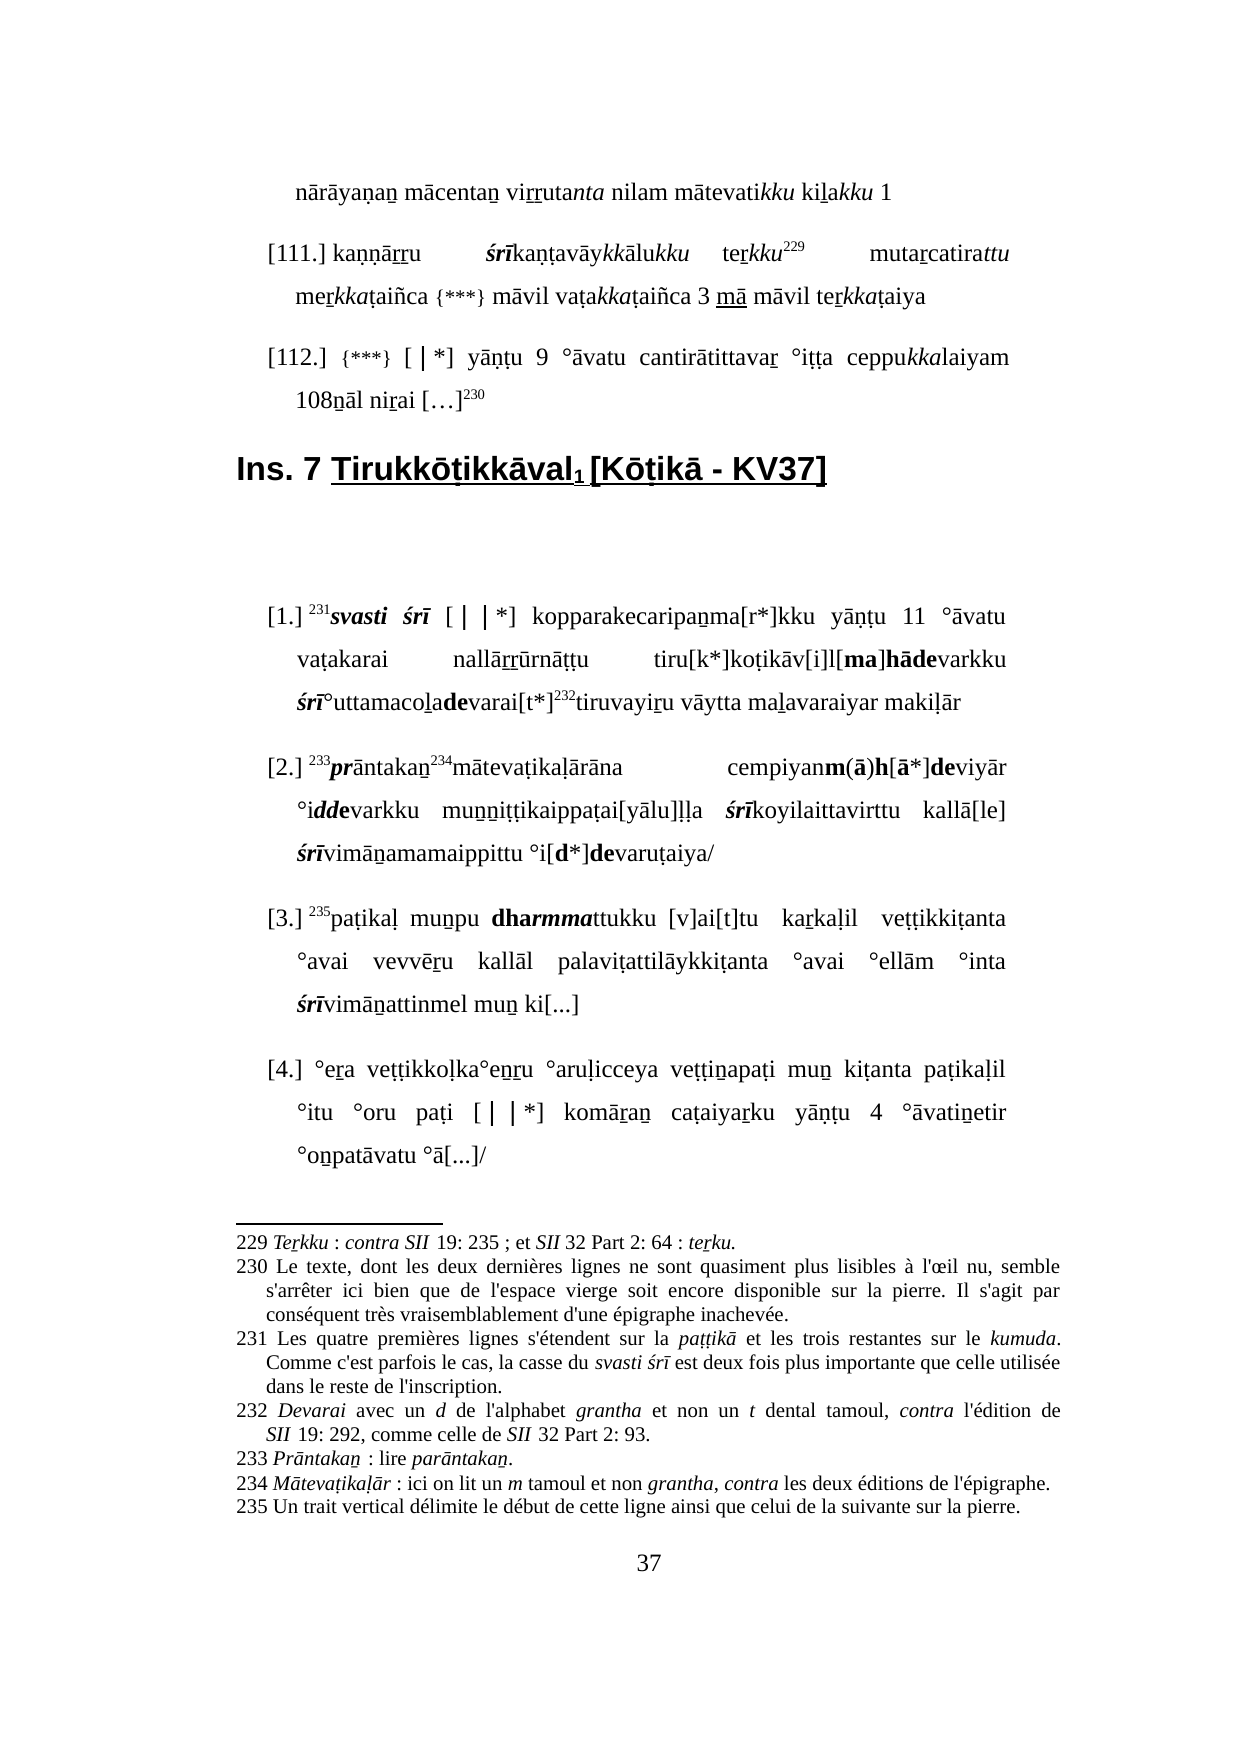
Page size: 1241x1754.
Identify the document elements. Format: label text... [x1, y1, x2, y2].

text Devarai avec un d de l'alphabet grantha et non un t dental tamoul, contra l'édition de SII 19: 292, comme celle de SII 32 Part 2: 93. [236, 1398, 1061, 1446]
text Teṟkku : contra SII 19: 235 ; et SII 32 Part 2: 64 : teṟku. [236, 1230, 1061, 1254]
text nārāyaṇaṉ mācentaṉ viṟṟutanta nilam mātevatikku kiḻakku 1 [267, 177, 1009, 206]
text [1.] svasti śrī [❘❘*] kopparakecaripaṉma[r*]kku yāṇṭu 11 °āvatu vaṭakarai nallāṟṟūrnāṭṭu tiru[k*]koṭikāv[i]l[ma]hādevarkku śrī°uttamacoḻadevarai[t*]tiruvayiṟu vāytta maḻavaraiyar makiḷār [267, 601, 1006, 716]
text [3.] paṭikaḷ muṉpu dharmmattukku [v]ai[t]tu kaṟkaḷil veṭṭikkiṭanta °avai vevvēṟu kallāl palaviṭattilāykkiṭanta °avai °ellām °inta śrīvimāṉattinmel muṉ ki[...] [267, 903, 1006, 1018]
subtitle Ins. 7 Tirukkōṭikkāval1 [Kōṭikā - KV37] [236, 449, 1061, 488]
text Les quatre premières lignes s'étendent sur la paṭṭikā et les trois restantes sur le kumuda. Comme c'est parfois le cas, la casse du svasti śrī est deux fois plus importante que celle utilisée dans le reste de l'inscription. [236, 1326, 1061, 1398]
text Le texte, dont les deux dernières lignes ne sont quasiment plus lisibles à l'œil nu, semble s'arrêter ici bien que de l'espace vierge soit encore disponible sur la pierre. Il s'agit par conséquent très vraisemblablement d'une épigraphe inachevée. [236, 1254, 1061, 1326]
text Mātevaṭikaḷār : ici on lit un m tamoul et non grantha, contra les deux éditions de l'épigraphe. [236, 1470, 1061, 1494]
text Un trait vertical délimite le début de cette ligne ainsi que celui de la suivante sur la pierre. [236, 1494, 1061, 1518]
text [111.] kaṇṇāṟṟu śrīkaṇṭavāykkālukku teṟkku mutaṟcatirattu meṟkkaṭaiñca {***} māvil vaṭakkaṭaiñca 3 mā māvil teṟkkaṭaiya [267, 238, 1009, 310]
text [2.] prāntakaṉmātevaṭikaḷārāna cempiyanm(ā)h[ā*]deviyār °iddevarkku muṉṉiṭṭikaippaṭai[yālu]ḷḷa śrīkoyilaittavirttu kallā[le] śrīvimāṉamamaippittu °i[d*]devaruṭaiya/ [267, 752, 1006, 867]
text [4.] °eṟa veṭṭikkoḷka°eṉṟu °aruḷicceya veṭṭiṉapaṭi muṉ kiṭanta paṭikaḷil °itu °oru paṭi [❘❘*] komāṟaṉ caṭaiyaṟku yāṇṭu 4 °āvatiṉetir °oṉpatāvatu °ā[...]/ [267, 1054, 1006, 1169]
text Prāntakaṉ : lire parāntakaṉ. [236, 1446, 1061, 1470]
text [112.] {***} [❘*] yāṇṭu 9 °āvatu cantirātittavaṟ °iṭṭa ceppukkalaiyam 108ṉāl niṟai […] [267, 342, 1009, 414]
